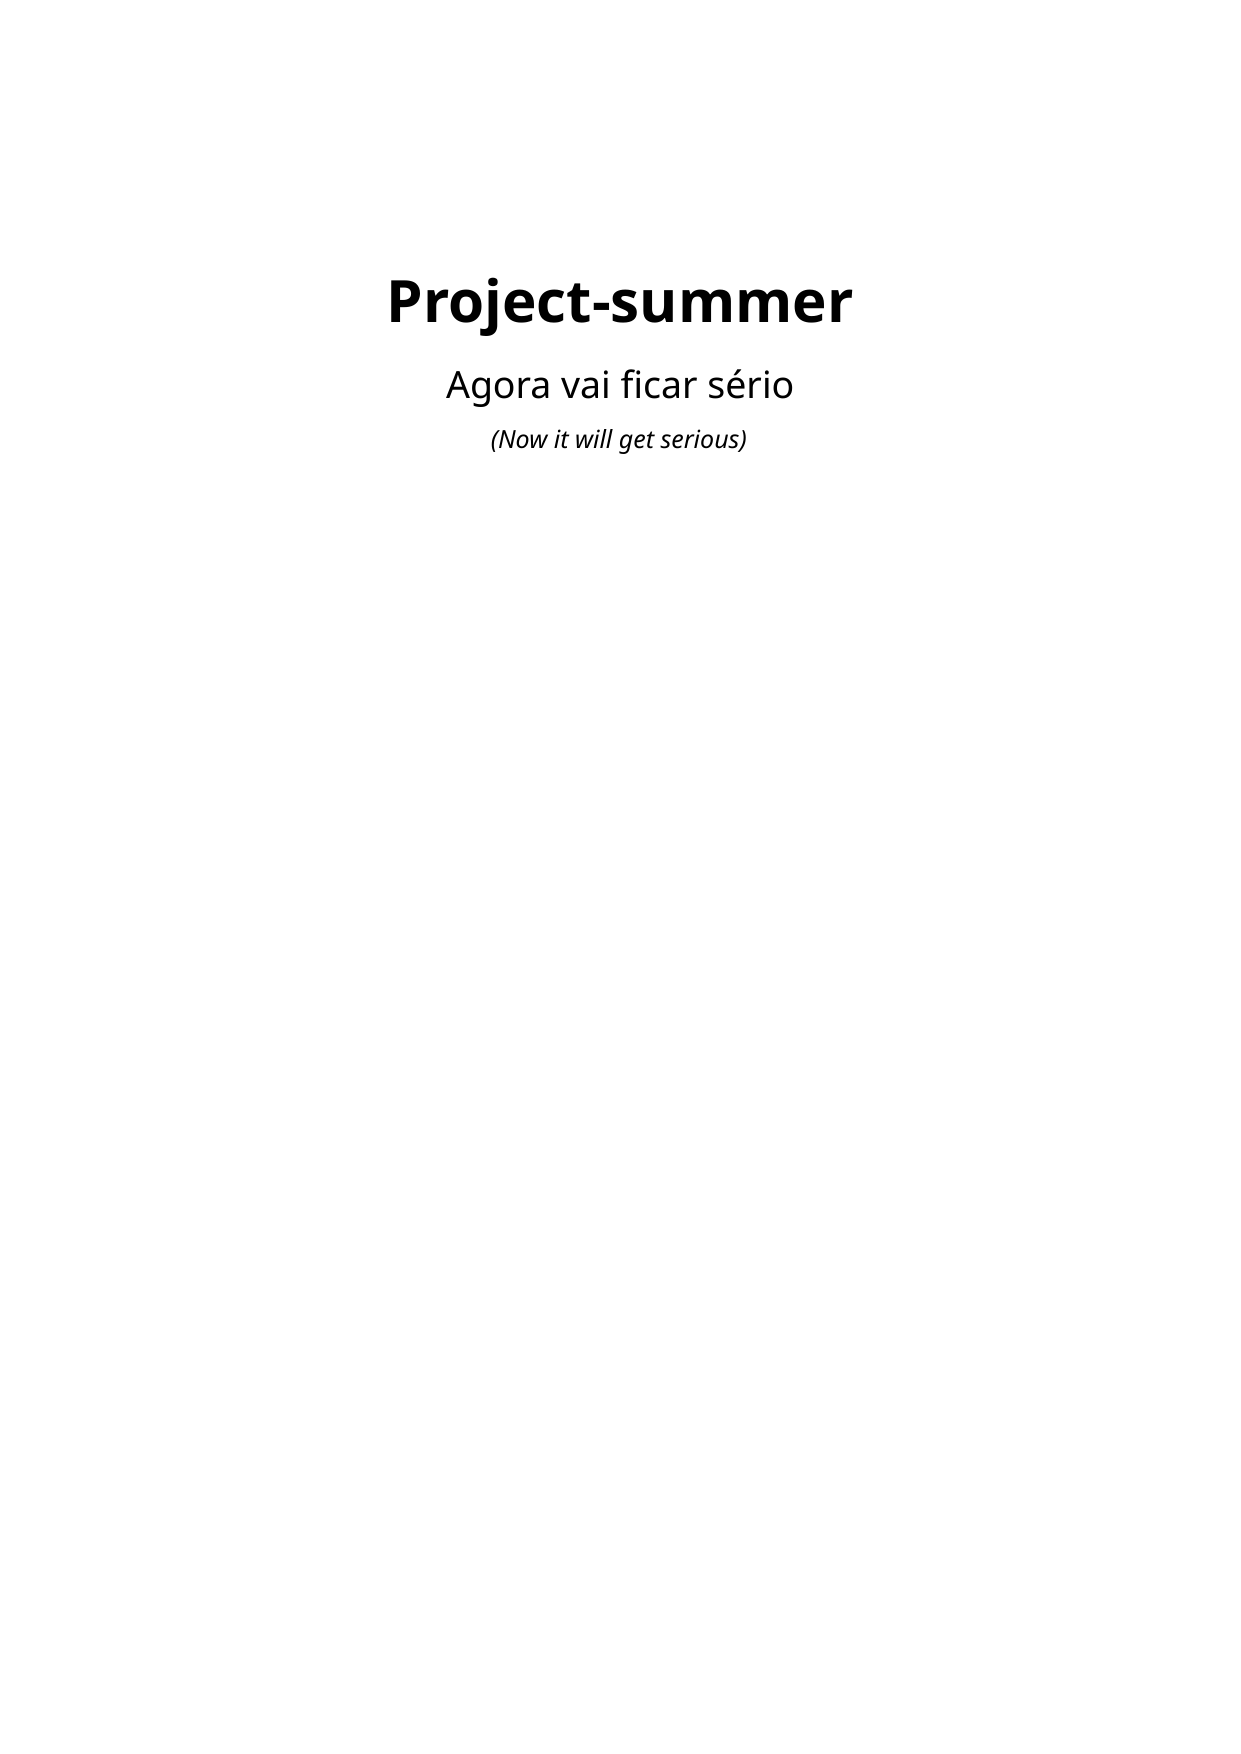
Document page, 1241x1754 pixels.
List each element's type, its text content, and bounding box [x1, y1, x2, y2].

text (Now it will get serious) [177, 422, 1063, 456]
subtitle Agora vai ficar sério [118, 358, 1122, 409]
title Project-summer [118, 260, 1122, 339]
